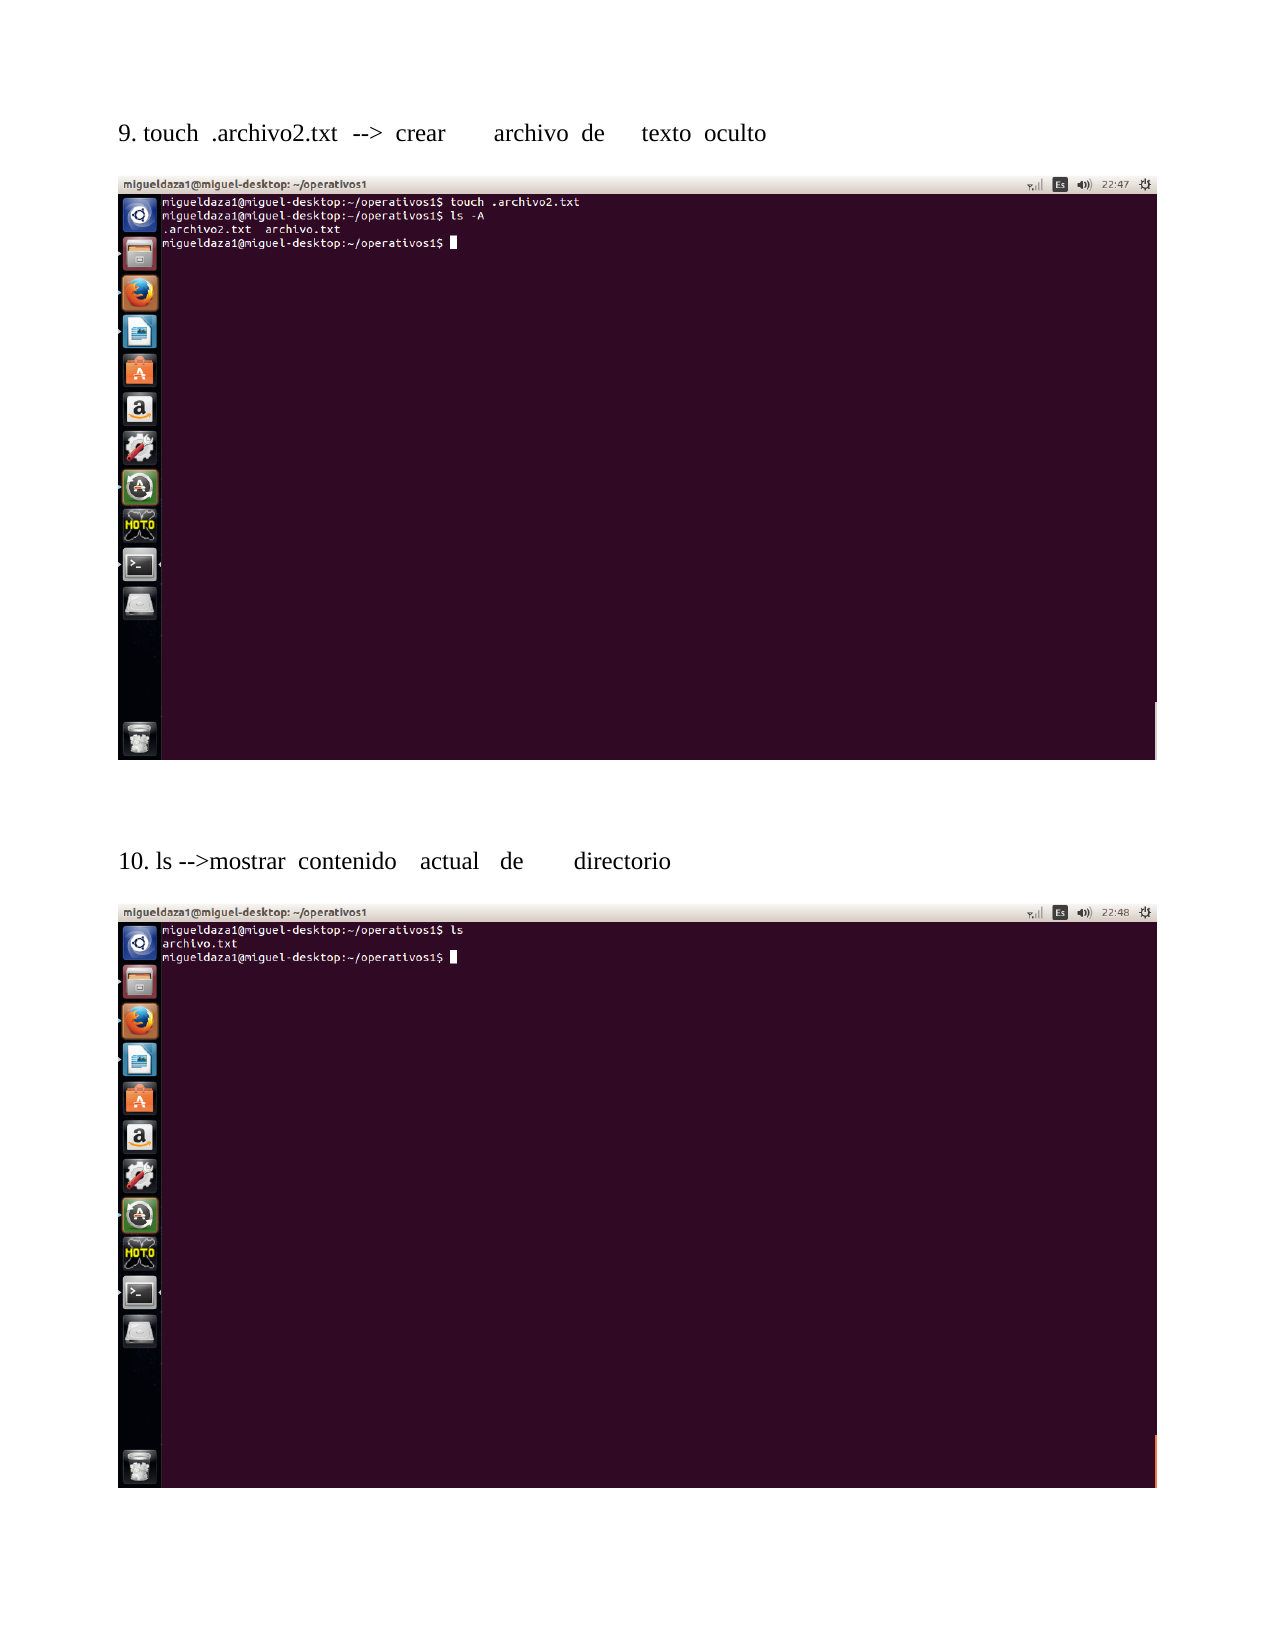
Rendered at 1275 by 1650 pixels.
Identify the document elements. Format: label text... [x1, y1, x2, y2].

text 10. ls -­‐>mostrar contenido actual de directorio [118, 846, 1157, 874]
picture [118, 903, 1157, 1488]
text 9. touch .archivo2.txt -­‐> crear archivo de texto oculto [118, 118, 1157, 147]
picture [118, 175, 1157, 760]
